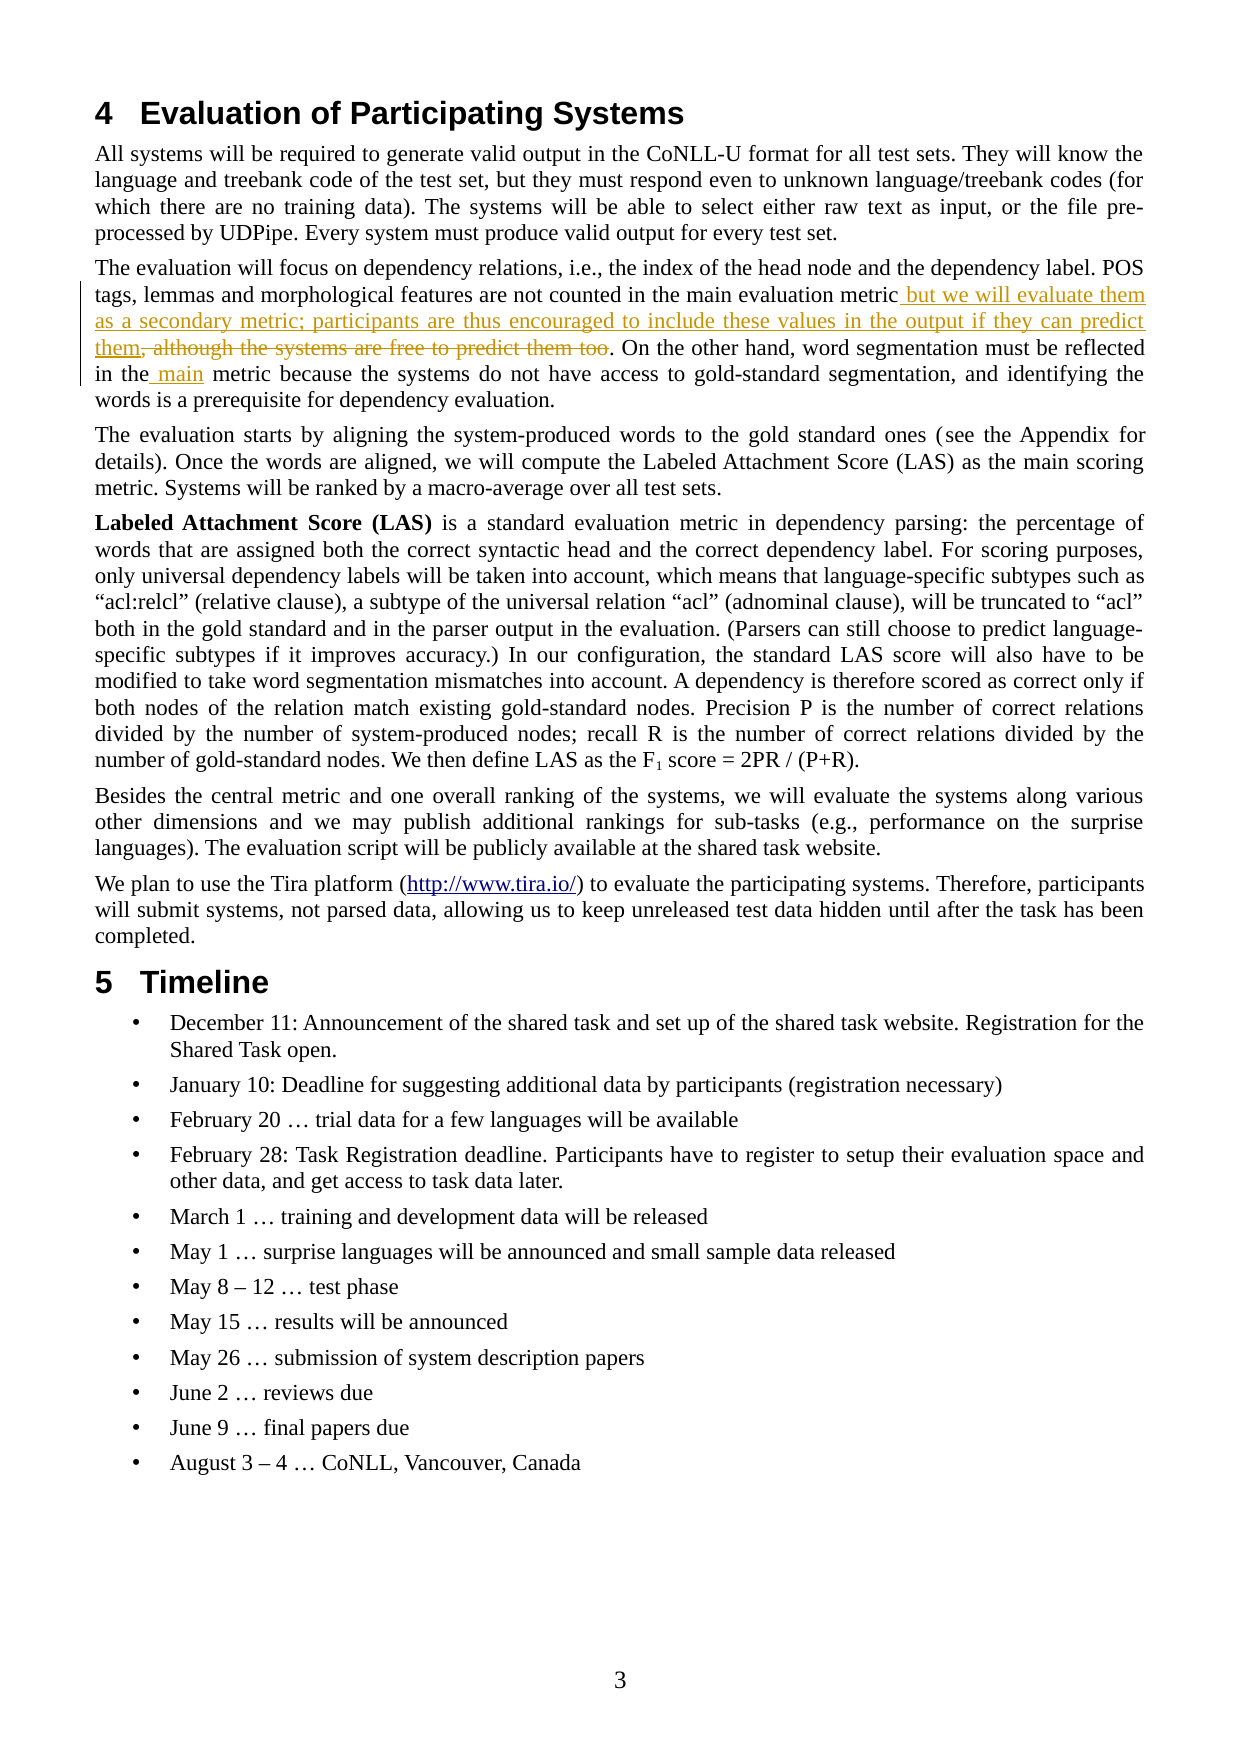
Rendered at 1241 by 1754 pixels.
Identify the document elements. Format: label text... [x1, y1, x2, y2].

list February 28: Task Registration deadline. Participants have to register to setup their evaluation space and other data, and get access to task data later. [132, 1141, 1146, 1194]
list May 15 … results will be announced [132, 1308, 1146, 1335]
list May 8 – 12 … test phase [132, 1273, 1146, 1299]
text Besides the central metric and one overall ranking of the systems, we will evaluate the systems along various other dimensions and we may publish additional rankings for sub-tasks (e.g., performance on the surprise languages). The evaluation script will be publicly available at the shared task website. [94, 782, 1146, 861]
subtitle Evaluation of Participating Systems [94, 94, 1146, 131]
list June 2 … reviews due [132, 1379, 1146, 1405]
text The evaluation will focus on dependency relations, i.e., the index of the head node and the dependency label. POS tags, lemmas and morphological features are not counted in the main evaluation metric but we will evaluate them as a secondary metric; participants are thus encouraged to include these values in the output if they can predict them. On the other hand, word segmentation must be reflected in the main metric because the systems do not have access to gold-standard segmentation, and identifying the words is a prerequisite for dependency evaluation. [94, 331, 1146, 413]
list May 26 … submission of system description papers [132, 1344, 1146, 1370]
list January 10: Deadline for suggesting additional data by participants (registration necessary) [132, 1071, 1146, 1097]
text All systems will be required to generate valid output in the CoNLL-U format for all test sets. They will know the language and treebank code of the test set, but they must respond even to unknown language/treebank codes (for which there are no training data). The systems will be able to select either raw text as input, or the file pre-processed by UDPipe. Every system must produce valid output for every test set. [94, 140, 1146, 246]
list June 9 … final papers due [132, 1414, 1146, 1440]
subtitle Timeline [94, 963, 1146, 1000]
list May 1 … surprise languages will be announced and small sample data released [132, 1238, 1146, 1264]
list August 3 – 4 … CoNLL, Vancouver, Canada [132, 1449, 1146, 1476]
text The evaluation will focus on dependency relations, i.e., the index of the head node and the dependency label. POS tags, lemmas and morphological features are not counted in the main evaluation metric but we will evaluate them as a secondary metric; participants are thus encouraged to include these values in the output if they can predict them. On the other hand, word segmentation must be reflected in the main metric because the systems do not have access to gold-standard segmentation, and identifying the words is a prerequisite for dependency evaluation. [94, 254, 1146, 330]
list March 1 … training and development data will be released [132, 1203, 1146, 1229]
text Labeled Attachment Score (LAS) is a standard evaluation metric in dependency parsing: the percentage of words that are assigned both the correct syntactic head and the correct dependency label. For scoring purposes, only universal dependency labels will be taken into account, which means that language-specific subtypes such as “acl:relcl” (relative clause), a subtype of the universal relation “acl” (adnominal clause), will be truncated to “acl” both in the gold standard and in the parser output in the evaluation. (Parsers can still choose to predict language-specific subtypes if it improves accuracy.) In our configuration, the standard LAS score will also have to be modified to take word segmentation mismatches into account. A dependency is therefore scored as correct only if both nodes of the relation match existing gold-standard nodes. Precision P is the number of correct relations divided by the number of system-produced nodes; recall R is the number of correct relations divided by the number of gold-standard nodes. We then define LAS as the F1 score = 2PR / (P+R). [94, 509, 1146, 773]
list February 20 … trial data for a few languages will be available [132, 1106, 1146, 1132]
list December 11: Announcement of the shared task and set up of the shared task website. Registration for the Shared Task open. [132, 1009, 1146, 1062]
text We plan to use the Tira platform (http://www.tira.io/) to evaluate the participating systems. Therefore, participants will submit systems, not parsed data, allowing us to keep unreleased test data hidden until after the task has been completed. [94, 870, 1146, 949]
text The evaluation starts by aligning the system-produced words to the gold standard ones (see the Appendix for details). Once the words are aligned, we will compute the Labeled Attachment Score (LAS) as the main scoring metric. Systems will be ranked by a macro-average over all test sets. [94, 421, 1146, 501]
